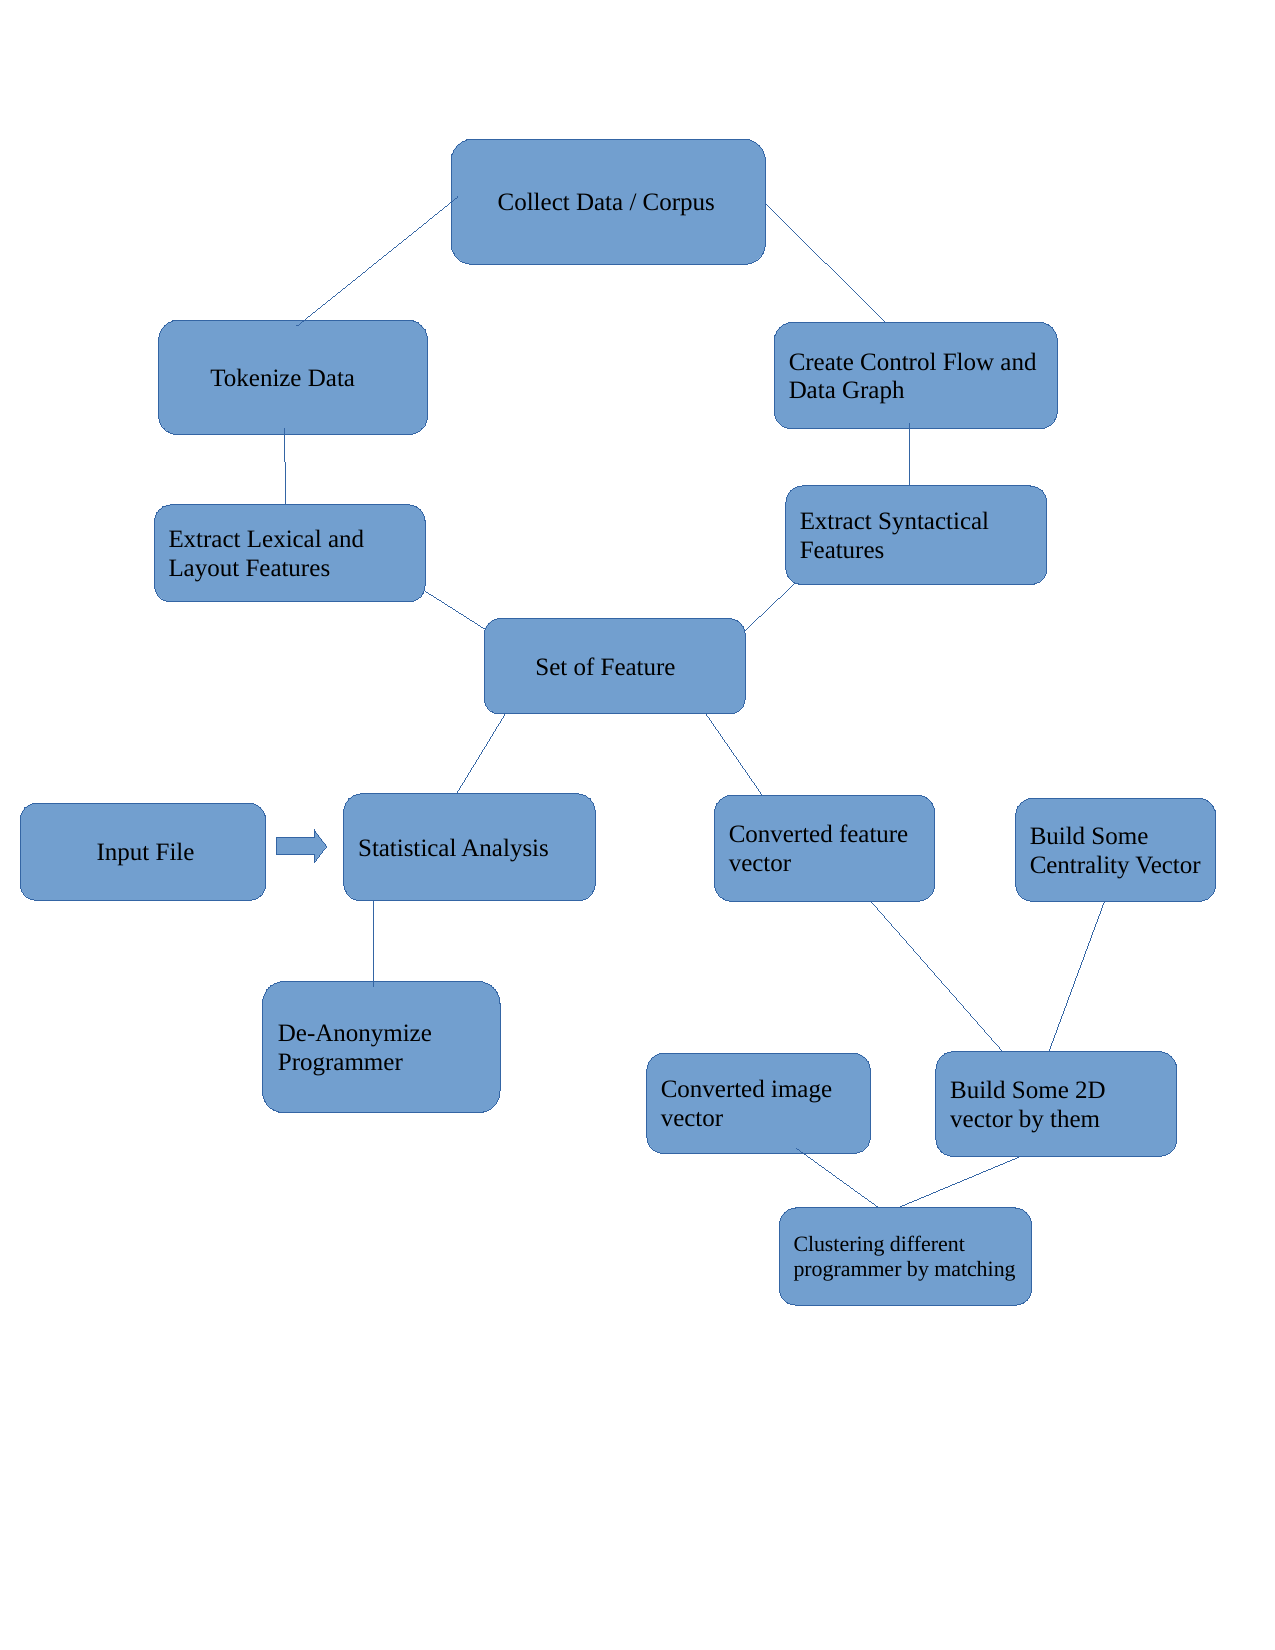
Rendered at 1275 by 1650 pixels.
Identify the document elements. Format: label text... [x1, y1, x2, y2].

text Build Some Centrality Vector [1029, 821, 1202, 878]
text Create Control Flow and Data Graph [788, 347, 1043, 404]
text Collect Data / Corpus [466, 187, 751, 216]
text De-Anonymize Programmer [278, 1018, 485, 1076]
text Converted image vector [661, 1074, 857, 1132]
text Set of Feature [498, 652, 732, 681]
text Statistical Analysis [358, 833, 581, 862]
text Build Some 2D vector by them [950, 1075, 1163, 1133]
text Extract Lexical and Layout Features [168, 524, 411, 582]
text Tokenize Data [173, 363, 413, 392]
text Input File [34, 837, 252, 866]
text Converted feature vector [728, 819, 921, 877]
text Clustering different programmer by matching [793, 1231, 1018, 1282]
text Extract Syntactical Features [799, 506, 1033, 564]
